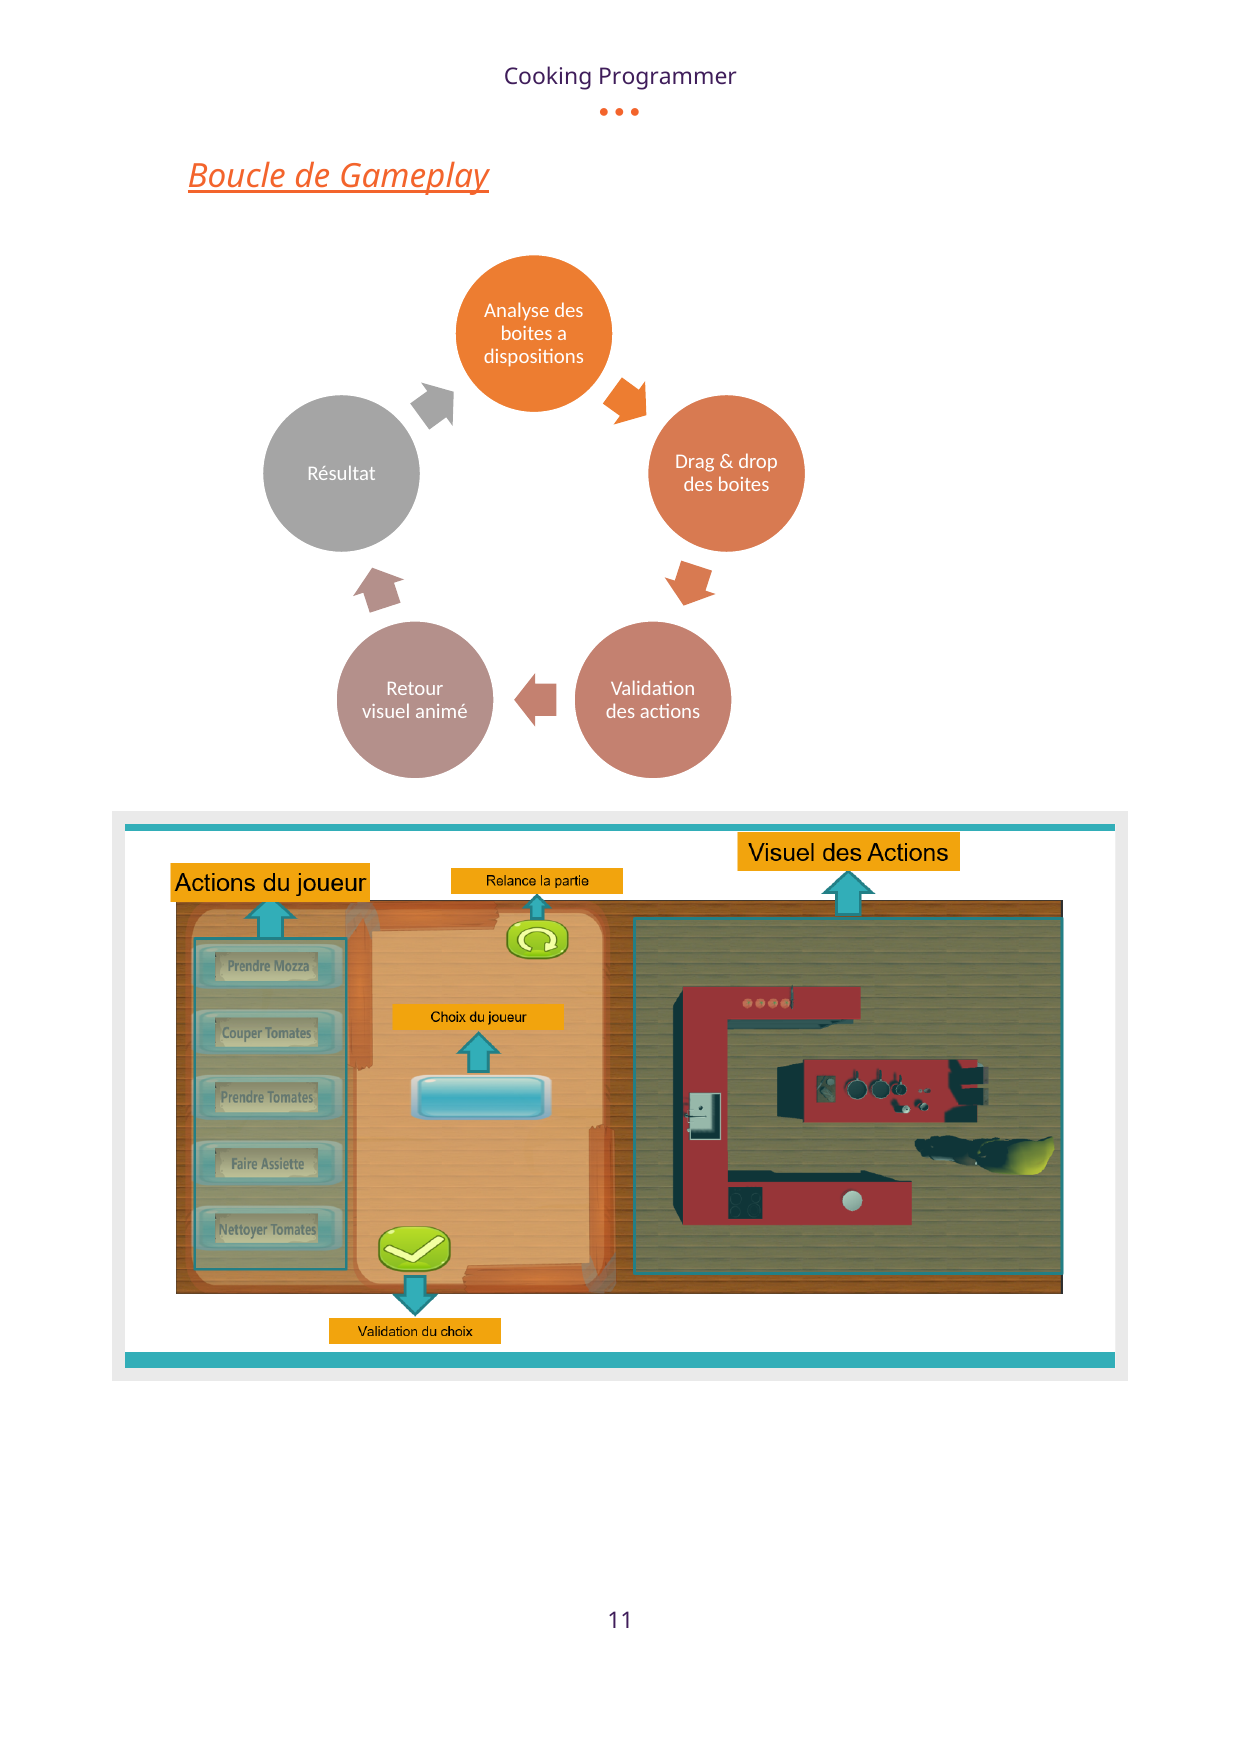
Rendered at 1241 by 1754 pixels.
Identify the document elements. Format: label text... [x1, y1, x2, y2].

subtitle Boucle de Gameplay [112, 152, 1128, 197]
